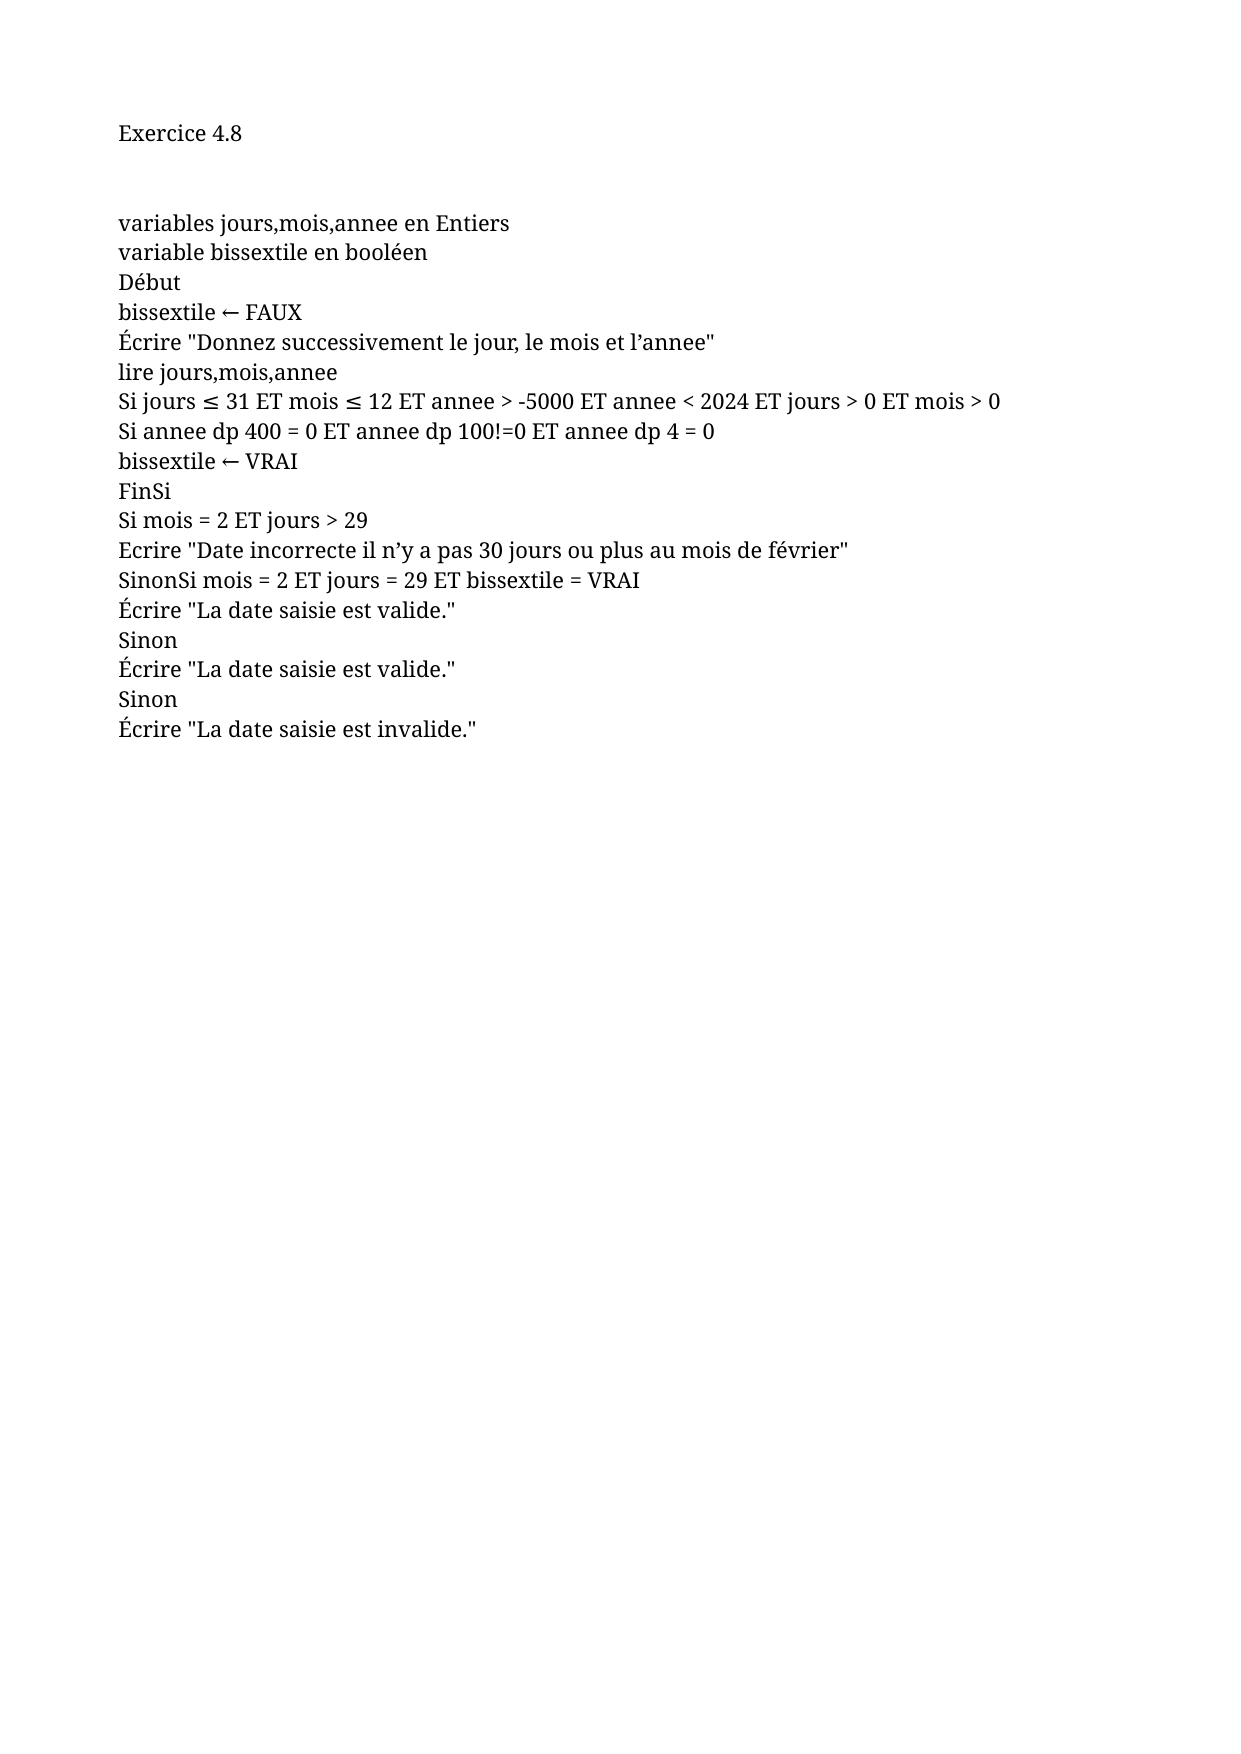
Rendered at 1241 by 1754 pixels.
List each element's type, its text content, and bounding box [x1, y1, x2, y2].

text SinonSi mois = 2 ET jours = 29 ET bissextile = VRAI [118, 565, 1122, 595]
text Écrire "Donnez successivement le jour, le mois et l’annee" [118, 327, 1122, 356]
text Si jours ≤ 31 ET mois ≤ 12 ET annee > -5000 ET annee < 2024 ET jours > 0 ET mois > 0 [118, 386, 1122, 416]
text bissextile ← VRAI [118, 446, 1122, 476]
text FinSi [118, 476, 1122, 505]
text Ecrire "Date incorrecte il n’y a pas 30 jours ou plus au mois de février" [118, 535, 1122, 565]
text Écrire "La date saisie est valide." [118, 654, 1122, 684]
text Si mois = 2 ET jours > 29 [118, 505, 1122, 535]
text Début [118, 267, 1122, 297]
text variable bissextile en booléen [118, 237, 1122, 267]
text Écrire "La date saisie est valide." [118, 595, 1122, 624]
text variables jours,mois,annee en Entiers [118, 207, 1122, 237]
text Écrire "La date saisie est invalide." [118, 714, 1122, 744]
text lire jours,mois,annee [118, 356, 1122, 386]
text Exercice 4.8 [118, 118, 1122, 148]
text Sinon [118, 624, 1122, 654]
text bissextile ← FAUX [118, 297, 1122, 327]
text Sinon [118, 684, 1122, 714]
text Si annee dp 400 = 0 ET annee dp 100!=0 ET annee dp 4 = 0 [118, 416, 1122, 446]
